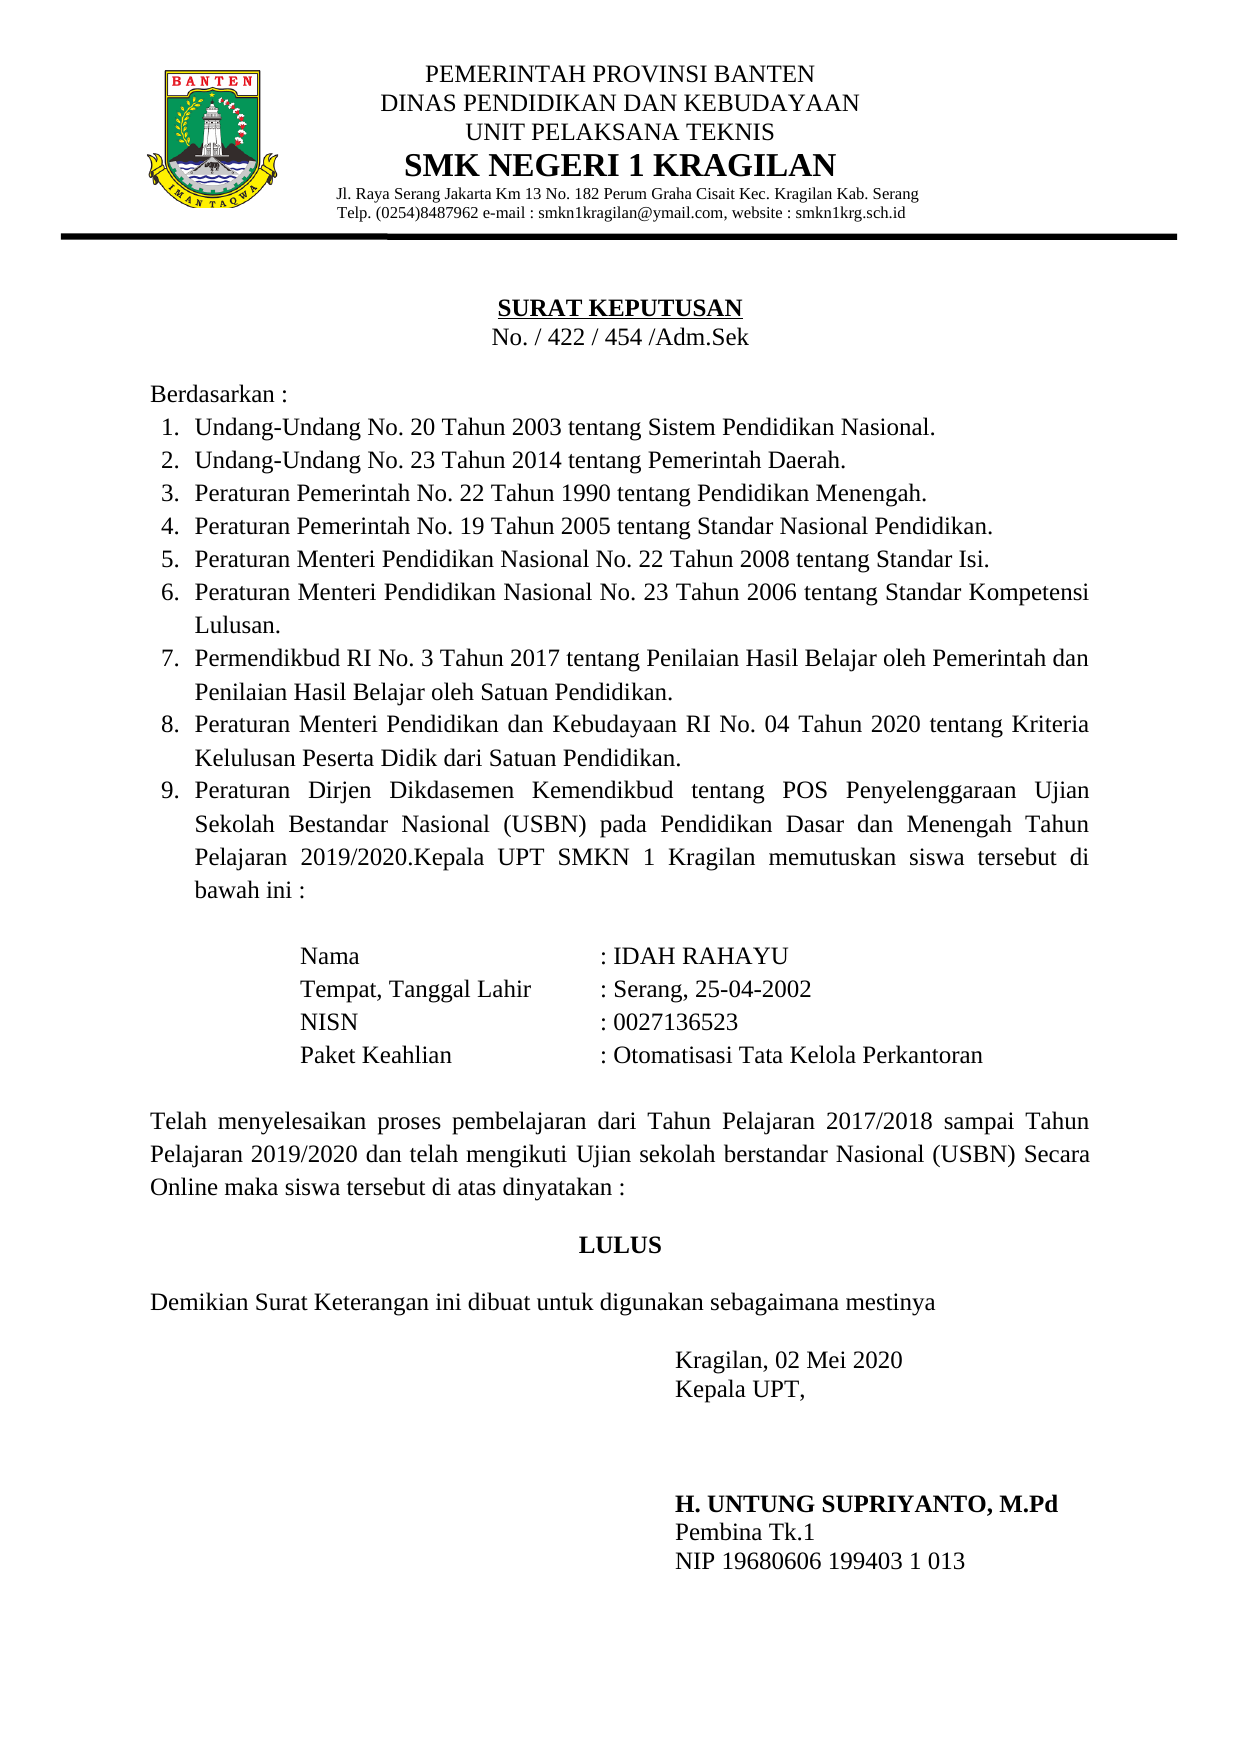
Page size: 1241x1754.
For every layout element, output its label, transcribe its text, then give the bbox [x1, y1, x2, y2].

list Permendikbud RI No. 3 Tahun 2017 tentang Penilaian Hasil Belajar oleh Pemerintah dan Penilaian Hasil Belajar oleh Satuan Pendidikan. [179, 643, 1090, 705]
text Kepala UPT, [150, 1374, 1090, 1402]
text Nama : IDAH RAHAYU [150, 941, 1090, 969]
text Kragilan, 02 Mei 2020 [150, 1345, 1090, 1374]
picture [146, 70, 279, 208]
list Peraturan Dirjen Dikdasemen Kemendikbud tentang POS Penyelenggaraan Ujian Sekolah Bestandar Nasional (USBN) pada Pendidikan Dasar dan Menengah Tahun Pelajaran 2019/2020.Kepala UPT SMKN 1 Kragilan memutuskan siswa tersebut di bawah ini : [179, 776, 1090, 903]
text Pembina Tk.1 [150, 1517, 1090, 1546]
text Paket Keahlian : Otomatisasi Tata Kelola Perkantoran [150, 1040, 1090, 1068]
text NISN : 0027136523 [150, 1007, 1090, 1036]
list Peraturan Pemerintah No. 19 Tahun 2005 tentang Standar Nasional Pendidikan. [179, 511, 1090, 540]
text SURAT KEPUTUSAN [150, 293, 1090, 322]
text Demikian Surat Keterangan ini dibuat untuk digunakan sebagaimana mestinya [150, 1287, 1090, 1316]
text No. / 422 / 454 /Adm.Sek [150, 322, 1090, 351]
list Undang-Undang No. 20 Tahun 2003 tentang Sistem Pendidikan Nasional. [179, 412, 1090, 441]
text Telah menyelesaikan proses pembelajaran dari Tahun Pelajaran 2017/2018 sampai Tahun Pelajaran 2019/2020 dan telah mengikuti Ujian sekolah berstandar Nasional (USBN) Secara Online maka siswa tersebut di atas dinyatakan : [150, 1106, 1090, 1201]
list Peraturan Menteri Pendidikan Nasional No. 23 Tahun 2006 tentang Standar Kompetensi Lulusan. [179, 577, 1090, 639]
list Undang-Undang No. 23 Tahun 2014 tentang Pemerintah Daerah. [179, 445, 1090, 474]
text Tempat, Tanggal Lahir : Serang, 25-04-2002 [150, 974, 1090, 1002]
text Berdasarkan : [150, 379, 1090, 408]
list Peraturan Menteri Pendidikan dan Kebudayaan RI No. 04 Tahun 2020 tentang Kriteria Kelulusan Peserta Didik dari Satuan Pendidikan. [179, 709, 1090, 771]
text LULUS [150, 1230, 1090, 1259]
text NIP 19680606 199403 1 013 [150, 1546, 1090, 1575]
list Peraturan Menteri Pendidikan Nasional No. 22 Tahun 2008 tentang Standar Isi. [179, 544, 1090, 573]
list Peraturan Pemerintah No. 22 Tahun 1990 tentang Pendidikan Menengah. [179, 478, 1090, 507]
text H. UNTUNG SUPRIYANTO, M.Pd [150, 1489, 1090, 1517]
